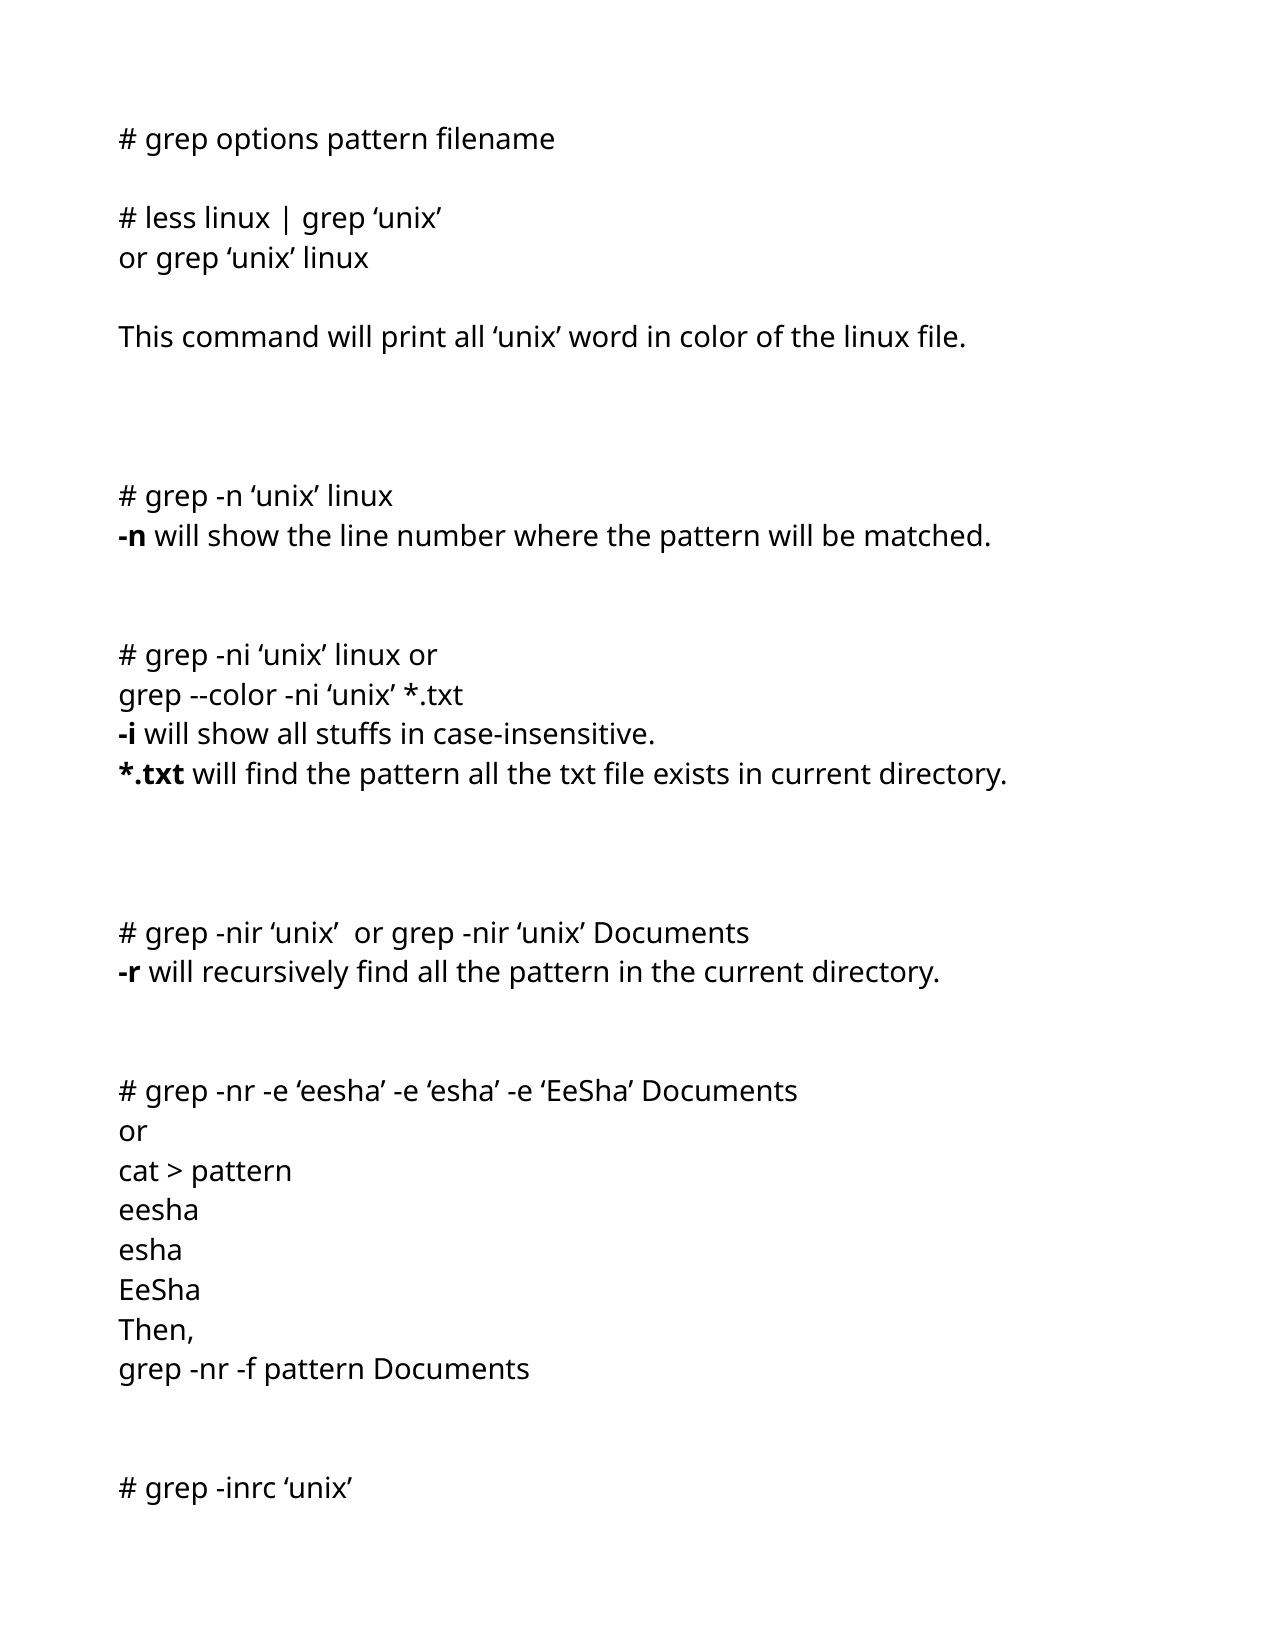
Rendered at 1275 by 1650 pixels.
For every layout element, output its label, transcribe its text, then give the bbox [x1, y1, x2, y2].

text *.txt will find the pattern all the txt file exists in current directory. [118, 753, 1157, 793]
text # grep -n ‘unix’ linux [118, 475, 1157, 515]
text # grep options pattern filename [118, 118, 1157, 158]
text or grep ‘unix’ linux [118, 237, 1157, 277]
text eesha [118, 1190, 1157, 1229]
text -n will show the line number where the pattern will be matched. [118, 515, 1157, 555]
text -r will recursively find all the pattern in the current directory. [118, 952, 1157, 991]
text grep --color -ni ‘unix’ *.txt [118, 674, 1157, 713]
text cat > pattern [118, 1150, 1157, 1190]
text # less linux | grep ‘unix’ [118, 197, 1157, 237]
text # grep -ni ‘unix’ linux or [118, 634, 1157, 674]
text or [118, 1110, 1157, 1150]
text Then, [118, 1309, 1157, 1348]
text # grep -nr -e ‘eesha’ -e ‘esha’ -e ‘EeSha’ Documents [118, 1071, 1157, 1110]
text grep -nr -f pattern Documents [118, 1348, 1157, 1388]
text This command will print all ‘unix’ word in color of the linux file. [118, 317, 1157, 356]
text # grep -inrc ‘unix’ [118, 1467, 1157, 1507]
text esha [118, 1229, 1157, 1269]
text # grep -nir ‘unix’ or grep -nir ‘unix’ Documents [118, 912, 1157, 952]
text -i will show all stuffs in case-insensitive. [118, 713, 1157, 753]
text EeSha [118, 1269, 1157, 1309]
